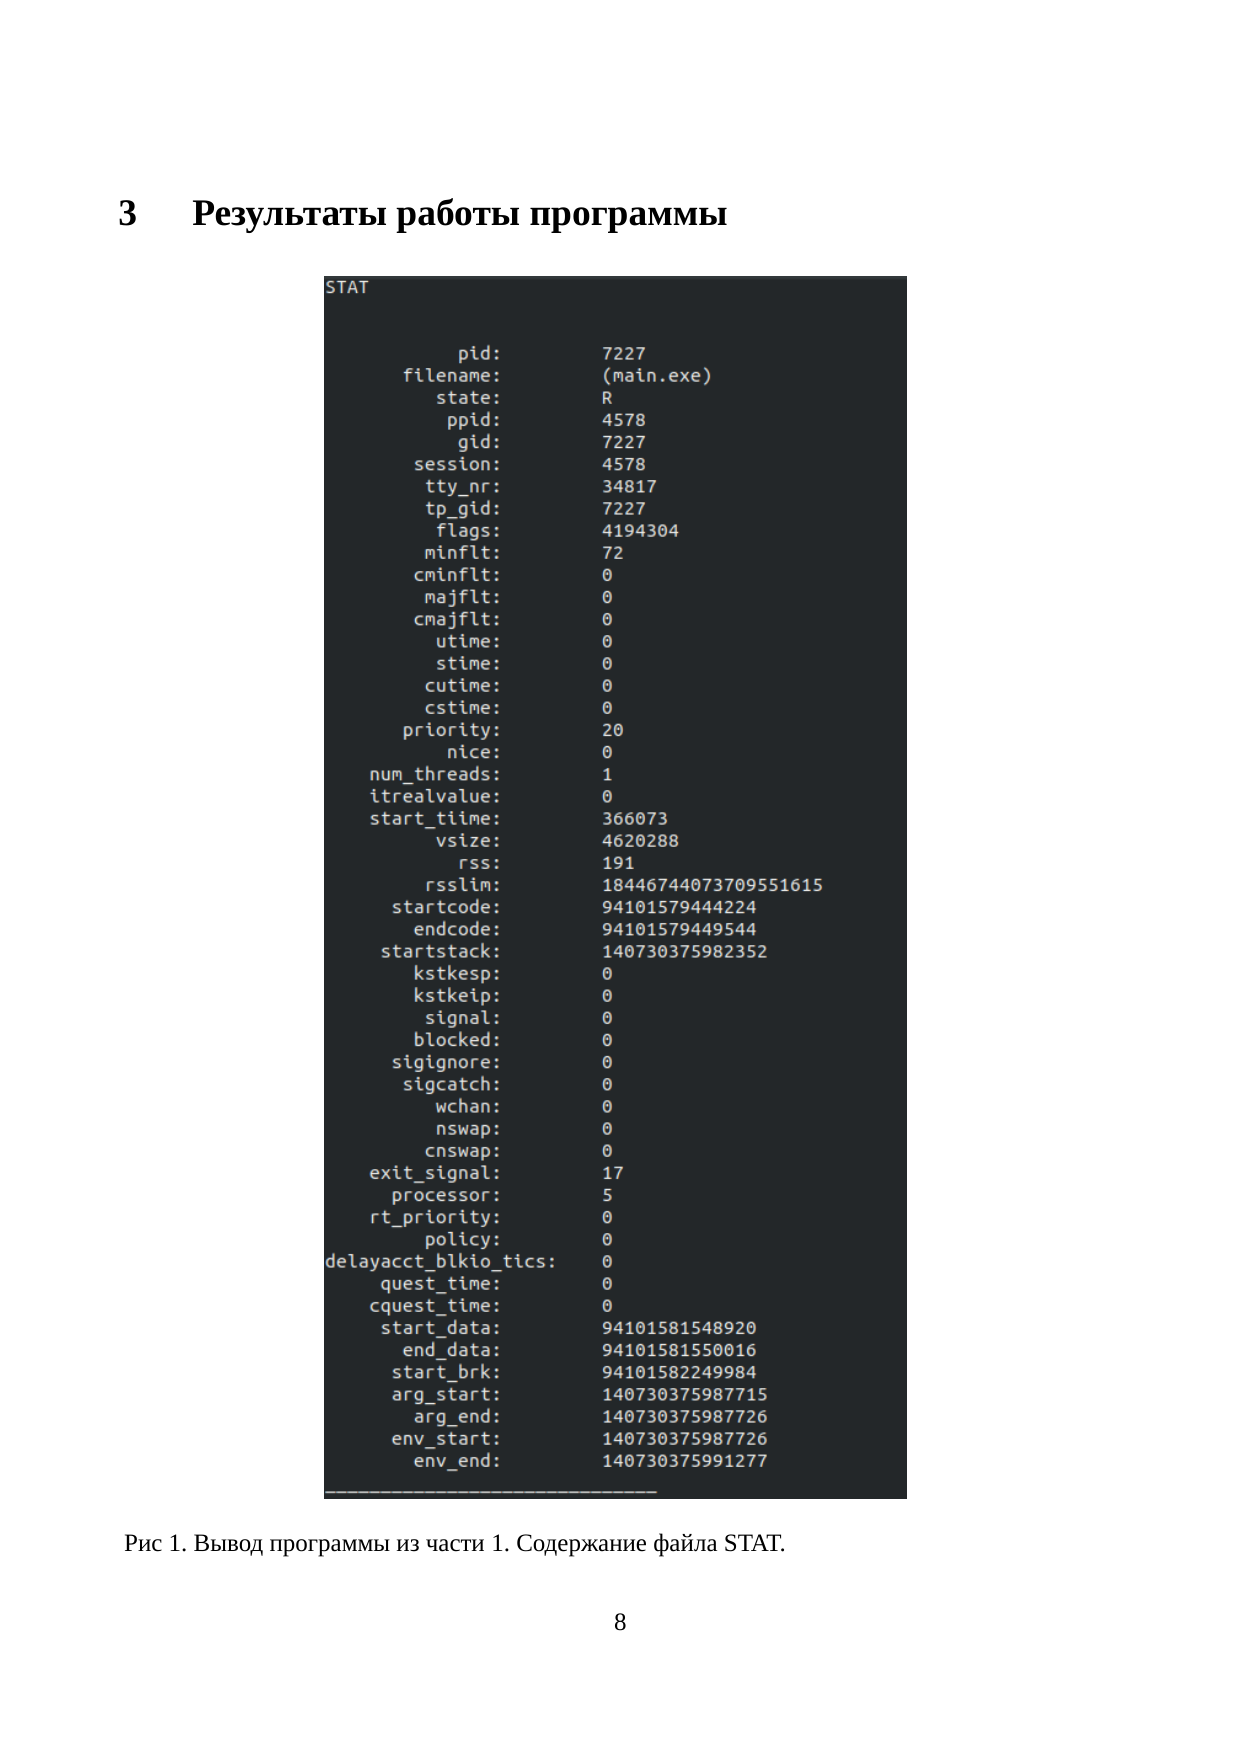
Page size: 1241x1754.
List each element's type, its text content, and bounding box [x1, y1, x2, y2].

subtitle Результаты работы программы [118, 191, 1122, 234]
table_header Рис 1. Вывод программы из части 1. Содержание файла STAT. [118, 246, 1122, 1562]
picture [324, 276, 907, 1499]
